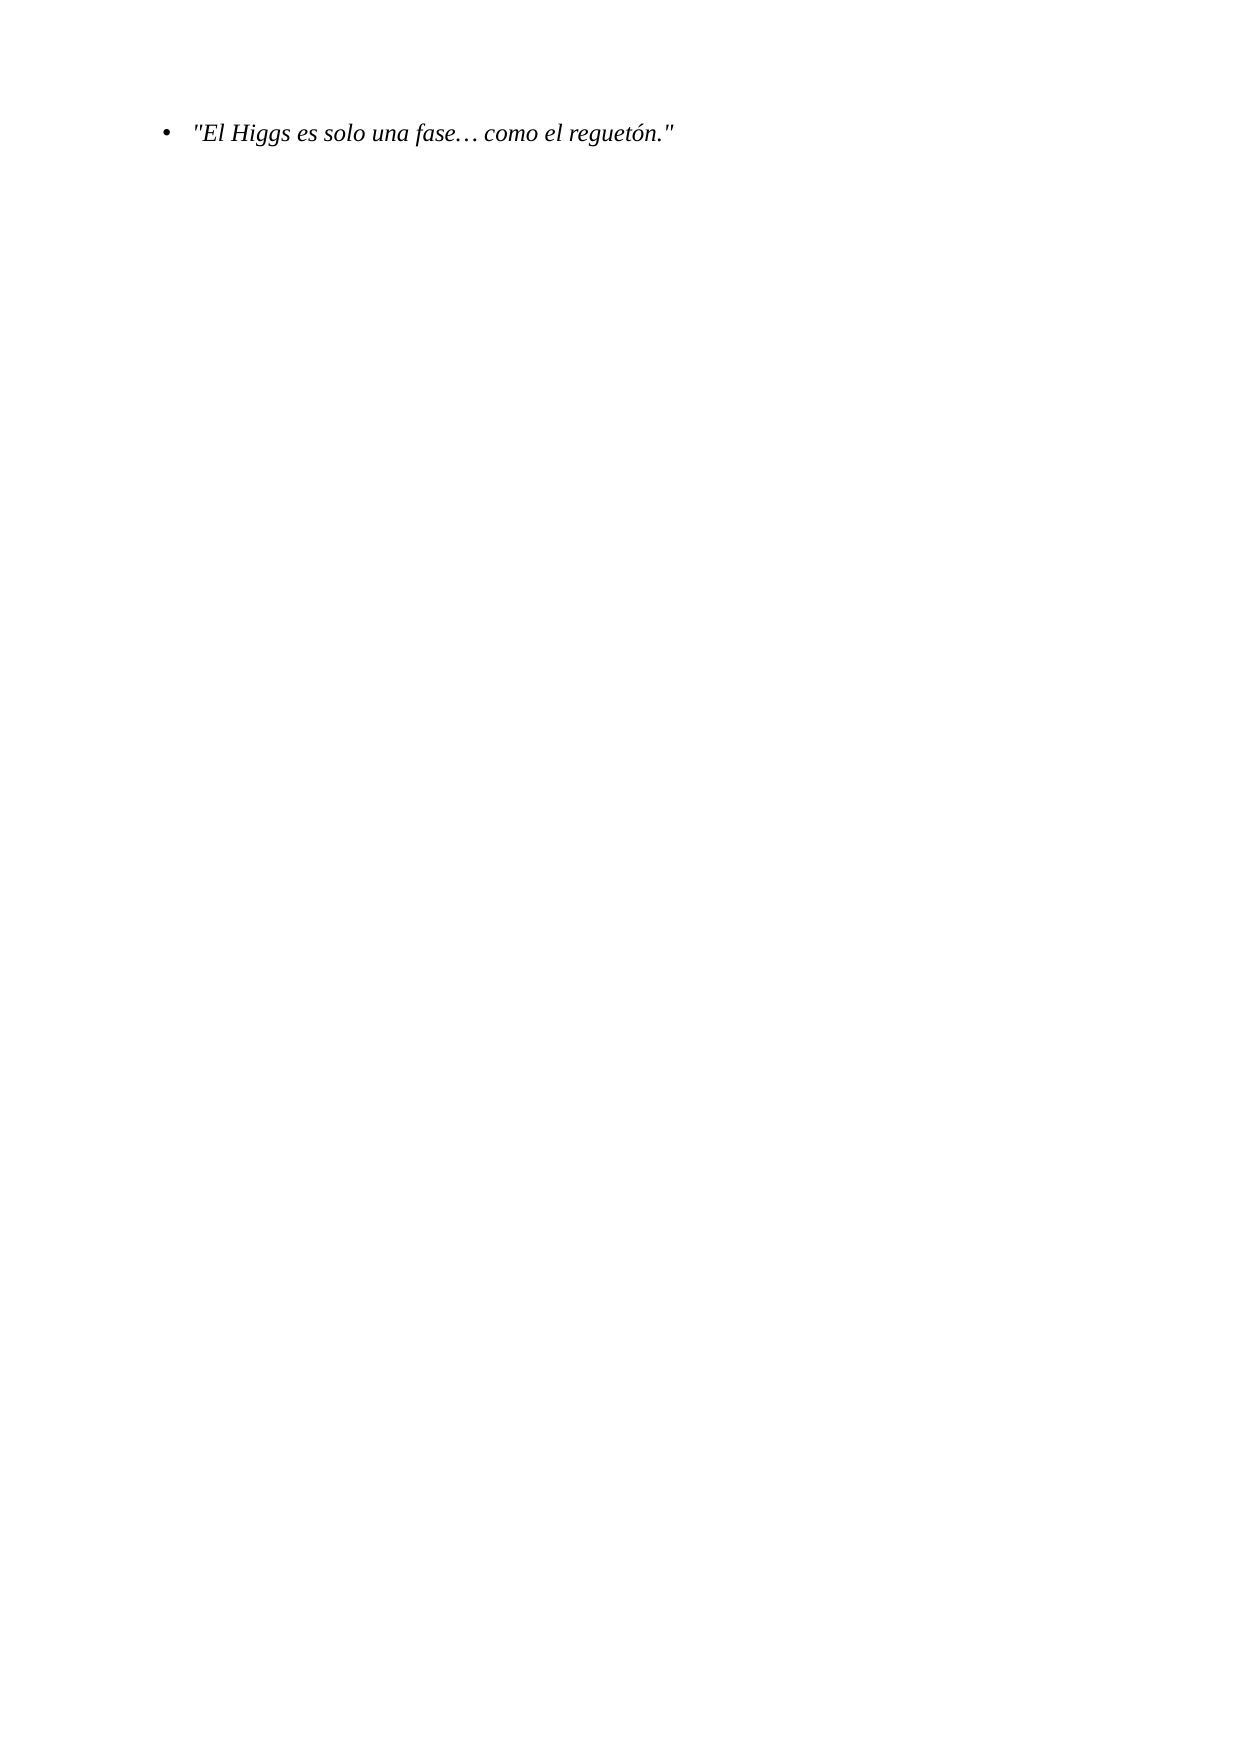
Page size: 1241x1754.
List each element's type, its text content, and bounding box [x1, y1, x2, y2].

list "El Higgs es solo una fase… como el reguetón." [162, 118, 1122, 147]
